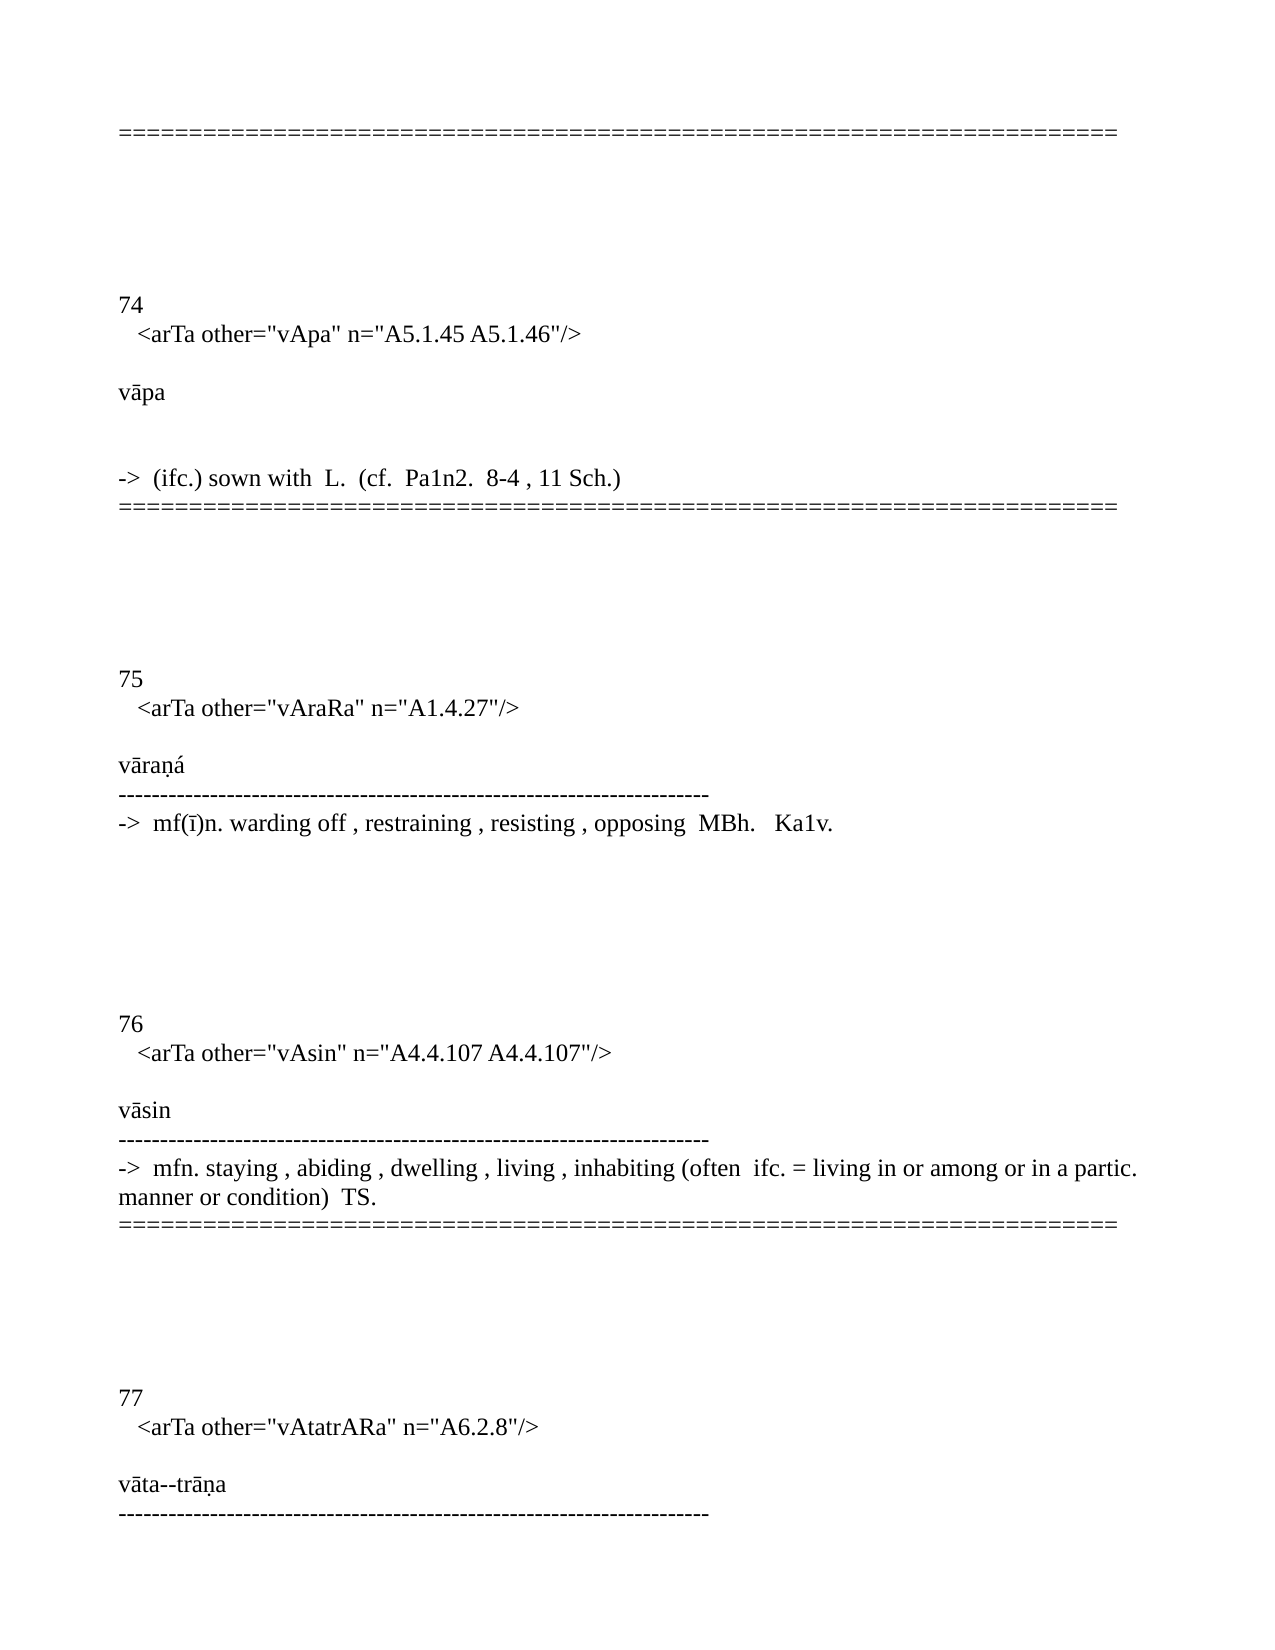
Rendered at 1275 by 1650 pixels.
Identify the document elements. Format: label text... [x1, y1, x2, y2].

text 74 [118, 291, 1157, 319]
text ======================================================================= [118, 118, 1157, 147]
text ----------------------------------------------------------------------- [118, 1498, 1157, 1527]
text vāsin [118, 1096, 1157, 1124]
text 76 [118, 1009, 1157, 1038]
text ======================================================================= [118, 1211, 1157, 1239]
text vāraṇá [118, 751, 1157, 779]
text <arTa other="vAtatrARa" n="A6.2.8"/> [118, 1412, 1157, 1441]
text 75 [118, 664, 1157, 693]
text <arTa other="vAraRa" n="A1.4.27"/> [118, 693, 1157, 722]
text ----------------------------------------------------------------------- [118, 779, 1157, 808]
text vāta--trāṇa [118, 1469, 1157, 1498]
text -> (ifc.) sown with L. (cf. Pa1n2. 8-4 , 11 Sch.) [118, 463, 1157, 492]
text -> mf(ī)n. warding off , restraining , resisting , opposing MBh. Ka1v. [118, 808, 1157, 837]
text vāpa [118, 377, 1157, 406]
text <arTa other="vApa" n="A5.1.45 A5.1.46"/> [118, 319, 1157, 348]
text 77 [118, 1383, 1157, 1412]
text ----------------------------------------------------------------------- [118, 1124, 1157, 1153]
text -> mfn. staying , abiding , dwelling , living , inhabiting (often ifc. = living in or among or in a partic. manner or condition) TS. [118, 1153, 1157, 1211]
text ======================================================================= [118, 492, 1157, 521]
text <arTa other="vAsin" n="A4.4.107 A4.4.107"/> [118, 1038, 1157, 1067]
